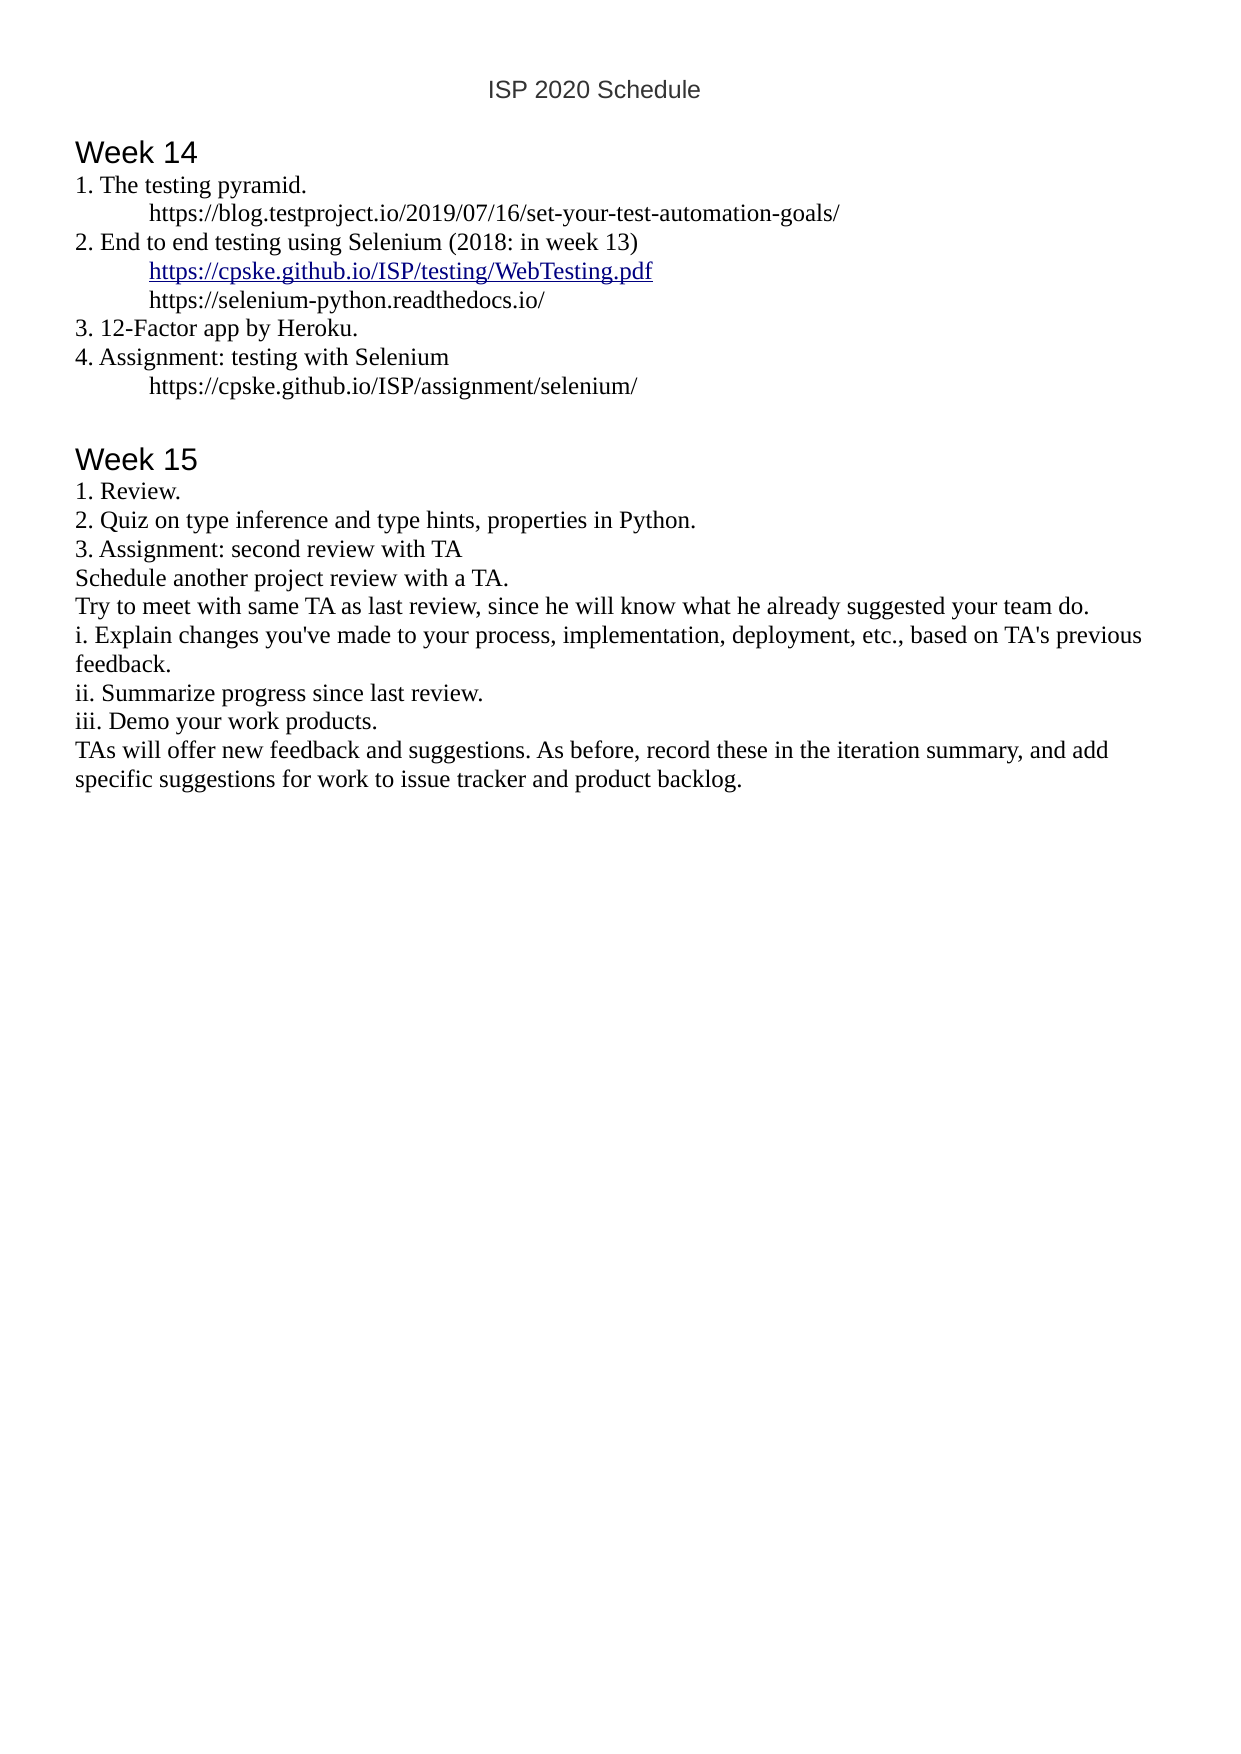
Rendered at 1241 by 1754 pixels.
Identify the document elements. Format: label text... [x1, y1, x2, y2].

text 3. Assignment: second review with TA [75, 534, 1166, 563]
subtitle Week 14 [75, 134, 1166, 170]
text Schedule another project review with a TA. [75, 563, 1166, 591]
text https://cpske.github.io/ISP/assignment/selenium/ [75, 371, 1166, 400]
text https://cpske.github.io/ISP/testing/WebTesting.pdf [75, 256, 1166, 285]
text Try to meet with same TA as last review, since he will know what he already suggested your team do. [75, 591, 1166, 620]
text 1. The testing pyramid. [75, 170, 1166, 198]
text i. Explain changes you've made to your process, implementation, deployment, etc., based on TA's previous feedback. [75, 620, 1166, 678]
text ii. Summarize progress since last review. [75, 678, 1166, 706]
text https://selenium-python.readthedocs.io/ [75, 285, 1166, 313]
text 4. Assignment: testing with Selenium [75, 342, 1166, 371]
text iii. Demo your work products. [75, 706, 1166, 735]
subtitle Week 15 [75, 441, 1166, 476]
text 2. End to end testing using Selenium (2018: in week 13) [75, 227, 1166, 256]
text https://blog.testproject.io/2019/07/16/set-your-test-automation-goals/ [75, 198, 1166, 227]
text 3. 12-Factor app by Heroku. [75, 313, 1166, 342]
text 1. Review. [75, 476, 1166, 505]
text 2. Quiz on type inference and type hints, properties in Python. [75, 505, 1166, 534]
text TAs will offer new feedback and suggestions. As before, record these in the iteration summary, and add specific suggestions for work to issue tracker and product backlog. [75, 735, 1166, 793]
